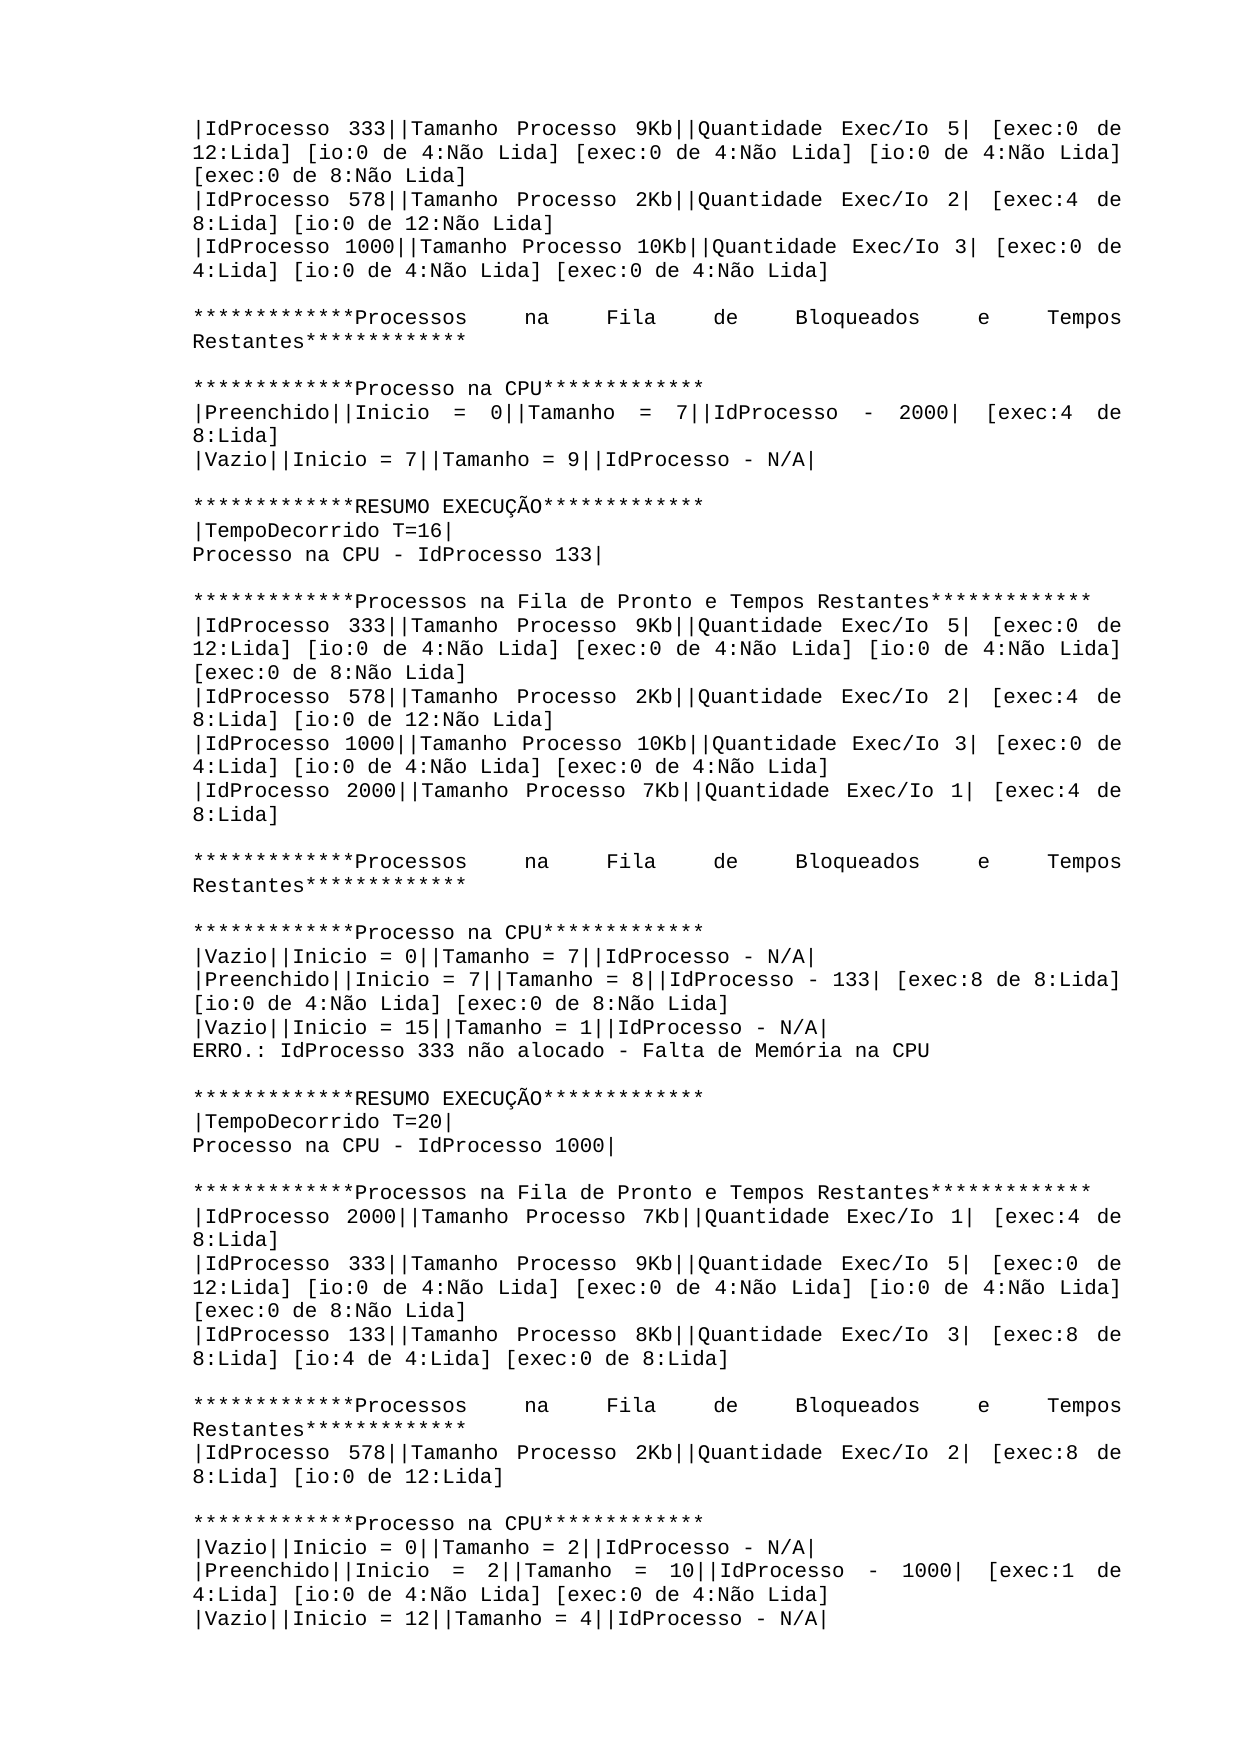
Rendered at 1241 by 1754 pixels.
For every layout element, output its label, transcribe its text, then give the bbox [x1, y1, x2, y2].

text *************Processos na Fila de Pronto e Tempos Restantes************* [192, 1182, 1122, 1206]
text *************RESUMO EXECUÇÃO************* [192, 1088, 1122, 1111]
text |IdProcesso 578||Tamanho Processo 2Kb||Quantidade Exec/Io 2| [exec:4 de 8:Lida] [io:0 de 12:Não Lida] [192, 189, 1122, 236]
text |Preenchido||Inicio = 2||Tamanho = 10||IdProcesso - 1000| [exec:1 de 4:Lida] [io:0 de 4:Não Lida] [exec:0 de 4:Não Lida] [192, 1561, 1122, 1608]
text |IdProcesso 578||Tamanho Processo 2Kb||Quantidade Exec/Io 2| [exec:8 de 8:Lida] [io:0 de 12:Lida] [192, 1442, 1122, 1489]
text |IdProcesso 1000||Tamanho Processo 10Kb||Quantidade Exec/Io 3| [exec:0 de 4:Lida] [io:0 de 4:Não Lida] [exec:0 de 4:Não Lida] [192, 236, 1122, 284]
text |Vazio||Inicio = 12||Tamanho = 4||IdProcesso - N/A| [192, 1608, 1122, 1631]
text |Vazio||Inicio = 0||Tamanho = 7||IdProcesso - N/A| [192, 946, 1122, 969]
text *************Processos na Fila de Bloqueados e Tempos Restantes************* [192, 1395, 1122, 1442]
text ERRO.: IdProcesso 333 não alocado - Falta de Memória na CPU [192, 1040, 1122, 1064]
text |IdProcesso 133||Tamanho Processo 8Kb||Quantidade Exec/Io 3| [exec:8 de 8:Lida] [io:4 de 4:Lida] [exec:0 de 8:Lida] [192, 1324, 1122, 1371]
text |IdProcesso 2000||Tamanho Processo 7Kb||Quantidade Exec/Io 1| [exec:4 de 8:Lida] [192, 780, 1122, 827]
text *************Processo na CPU************* [192, 1513, 1122, 1537]
text |TempoDecorrido T=16| [192, 520, 1122, 544]
text Processo na CPU - IdProcesso 1000| [192, 1135, 1122, 1158]
text |Preenchido||Inicio = 7||Tamanho = 8||IdProcesso - 133| [exec:8 de 8:Lida] [io:0 de 4:Não Lida] [exec:0 de 8:Não Lida] [192, 969, 1122, 1017]
text |IdProcesso 578||Tamanho Processo 2Kb||Quantidade Exec/Io 2| [exec:4 de 8:Lida] [io:0 de 12:Não Lida] [192, 686, 1122, 733]
text *************RESUMO EXECUÇÃO************* [192, 496, 1122, 520]
text |IdProcesso 1000||Tamanho Processo 10Kb||Quantidade Exec/Io 3| [exec:0 de 4:Lida] [io:0 de 4:Não Lida] [exec:0 de 4:Não Lida] [192, 733, 1122, 780]
text |Preenchido||Inicio = 0||Tamanho = 7||IdProcesso - 2000| [exec:4 de 8:Lida] [192, 402, 1122, 449]
text |Vazio||Inicio = 7||Tamanho = 9||IdProcesso - N/A| [192, 449, 1122, 473]
text *************Processos na Fila de Pronto e Tempos Restantes************* [192, 591, 1122, 615]
text |IdProcesso 333||Tamanho Processo 9Kb||Quantidade Exec/Io 5| [exec:0 de 12:Lida] [io:0 de 4:Não Lida] [exec:0 de 4:Não Lida] [io:0 de 4:Não Lida] [exec:0 de 8:Não Lida] [192, 615, 1122, 686]
text |IdProcesso 2000||Tamanho Processo 7Kb||Quantidade Exec/Io 1| [exec:4 de 8:Lida] [192, 1206, 1122, 1253]
text *************Processo na CPU************* [192, 922, 1122, 946]
text |TempoDecorrido T=20| [192, 1111, 1122, 1135]
text |Vazio||Inicio = 0||Tamanho = 2||IdProcesso - N/A| [192, 1537, 1122, 1561]
text *************Processos na Fila de Bloqueados e Tempos Restantes************* [192, 851, 1122, 898]
text *************Processos na Fila de Bloqueados e Tempos Restantes************* [192, 307, 1122, 354]
text |Vazio||Inicio = 15||Tamanho = 1||IdProcesso - N/A| [192, 1017, 1122, 1040]
text *************Processo na CPU************* [192, 378, 1122, 402]
text |IdProcesso 333||Tamanho Processo 9Kb||Quantidade Exec/Io 5| [exec:0 de 12:Lida] [io:0 de 4:Não Lida] [exec:0 de 4:Não Lida] [io:0 de 4:Não Lida] [exec:0 de 8:Não Lida] [192, 118, 1122, 189]
text Processo na CPU - IdProcesso 133| [192, 544, 1122, 567]
text |IdProcesso 333||Tamanho Processo 9Kb||Quantidade Exec/Io 5| [exec:0 de 12:Lida] [io:0 de 4:Não Lida] [exec:0 de 4:Não Lida] [io:0 de 4:Não Lida] [exec:0 de 8:Não Lida] [192, 1253, 1122, 1324]
